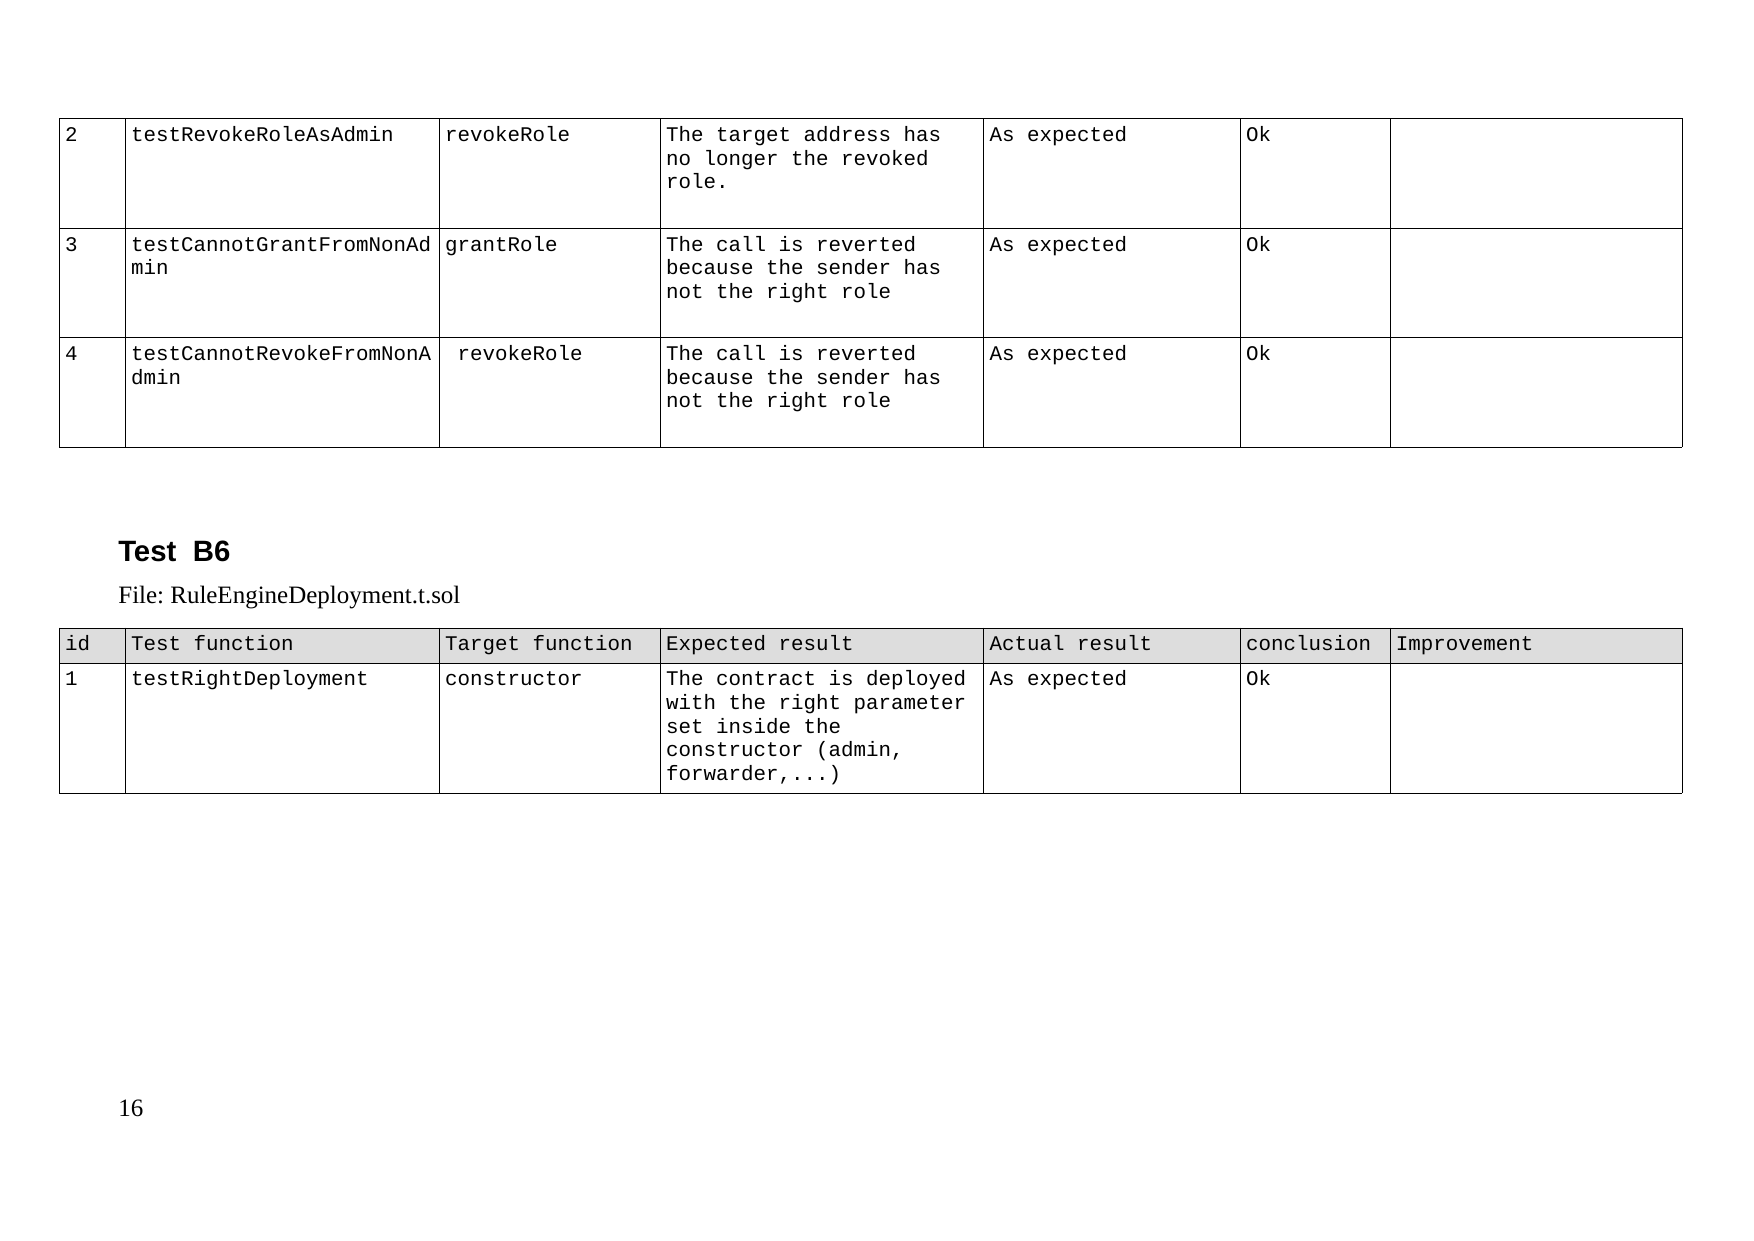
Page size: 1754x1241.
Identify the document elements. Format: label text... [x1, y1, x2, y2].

table_cell The call is reverted because the sender has not the right role [661, 229, 983, 337]
table_cell 4 [60, 338, 125, 447]
table_cell [1391, 119, 1682, 228]
table_header Test function [126, 629, 439, 663]
table_cell Ok [1241, 229, 1390, 337]
table_cell testRevokeRoleAsAdmin [126, 119, 439, 228]
table_cell revokeRole [440, 119, 660, 228]
table_cell As expected [984, 338, 1240, 447]
table_cell Ok [1241, 119, 1390, 228]
table_cell 3 [60, 229, 125, 337]
table_cell The contract is deployed with the right parameter set inside the constructor (admin, forwarder,...) [661, 664, 983, 792]
table_cell [1391, 229, 1682, 337]
text File: RuleEngineDeployment.t.sol [118, 580, 1636, 608]
table_cell testCannotGrantFromNonAdmin [126, 229, 439, 337]
table_cell Ok [1241, 664, 1390, 792]
table_cell As expected [984, 119, 1240, 228]
table_cell The target address has no longer the revoked role. [661, 119, 983, 228]
table_header Improvement [1391, 629, 1682, 663]
table_header conclusion [1241, 629, 1390, 663]
table_cell The call is reverted because the sender has not the right role [661, 338, 983, 447]
subtitle Test B6 [118, 533, 1636, 567]
table_cell Ok [1241, 338, 1390, 447]
table_cell revokeRole [440, 338, 660, 447]
table_cell grantRole [440, 229, 660, 337]
table_cell 2 [60, 119, 125, 228]
table_cell As expected [984, 664, 1240, 792]
table_cell [1391, 664, 1682, 792]
table_cell constructor [440, 664, 660, 792]
table_header Target function [440, 629, 660, 663]
table_cell [1391, 338, 1682, 447]
table_cell 1 [60, 664, 125, 792]
table_cell testCannotRevokeFromNonAdmin [126, 338, 439, 447]
table_header Expected result [661, 629, 983, 663]
table_header id [60, 629, 125, 663]
table_cell testRightDeployment [126, 664, 439, 792]
table_header Actual result [984, 629, 1240, 663]
table_cell As expected [984, 229, 1240, 337]
